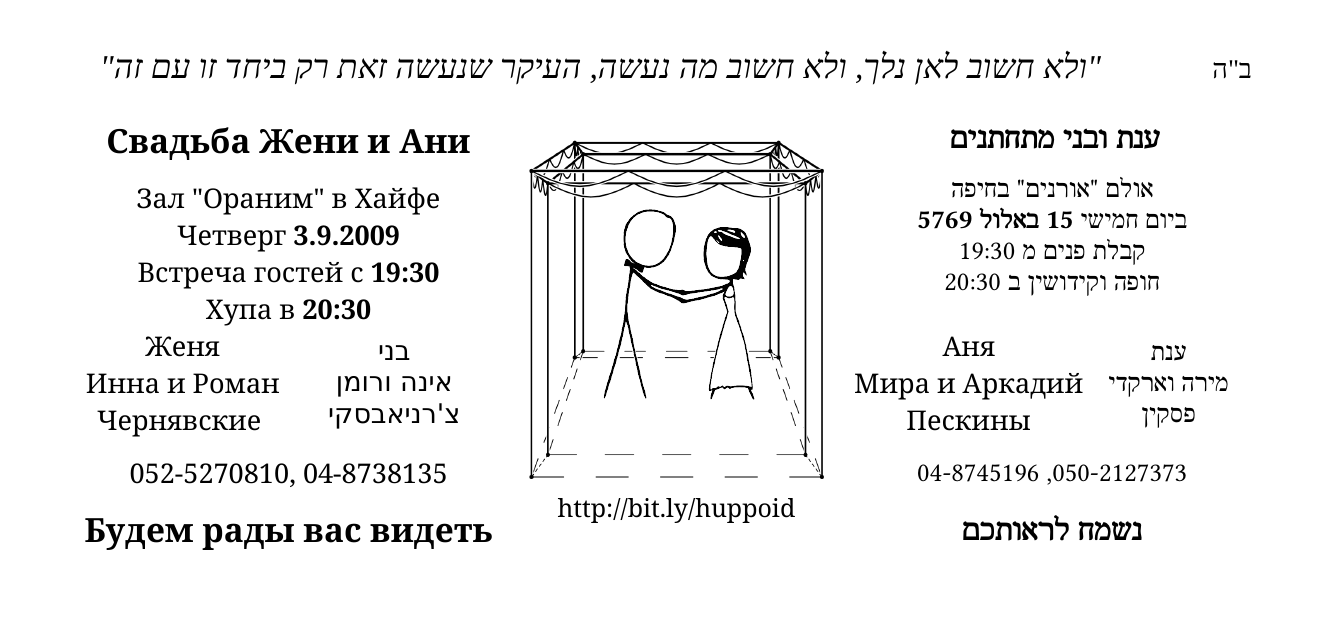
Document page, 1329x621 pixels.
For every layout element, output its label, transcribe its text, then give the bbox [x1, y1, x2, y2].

table_header ענת ובני מתחתנים אולם "אורנים" בחיפה ביום חמישי 15 באלול 5769 קבלת פנים מ 19:30 חופה וקידושין ב 20:30 [853, 102, 1252, 327]
table_cell 050-2127373, 04-8745196 [853, 438, 1252, 507]
text ב"ה "ולא חשוב לאן נלך, ולא חשוב מה נעשה, העיקר שנעשה זאת רק ביחד זו עם זה" [77, 47, 1252, 86]
table_cell ענת מירה וארקדי פסקין [1085, 327, 1252, 438]
table_cell Аня Мира и Аркадий Пескины [853, 327, 1084, 438]
table_header Свадьба Жени и Ани Зал "Ораним" в Хайфе Четверг 3.9.2009 Встреча гостей с 19:30 Хупа в 20:30 [77, 102, 500, 327]
table_cell נשמח לראותכם [853, 507, 1252, 553]
table_cell בני אינה ורומן צ'רניאבסקי [288, 327, 500, 438]
picture [527, 139, 825, 482]
table_cell Женя Инна и Роман Чернявские [77, 327, 288, 438]
table_cell Будем рады вас видеть [77, 507, 500, 553]
table_cell 052-5270810, 04-8738135 [77, 438, 500, 507]
table_header http://bit.ly/huppoid [500, 102, 852, 553]
